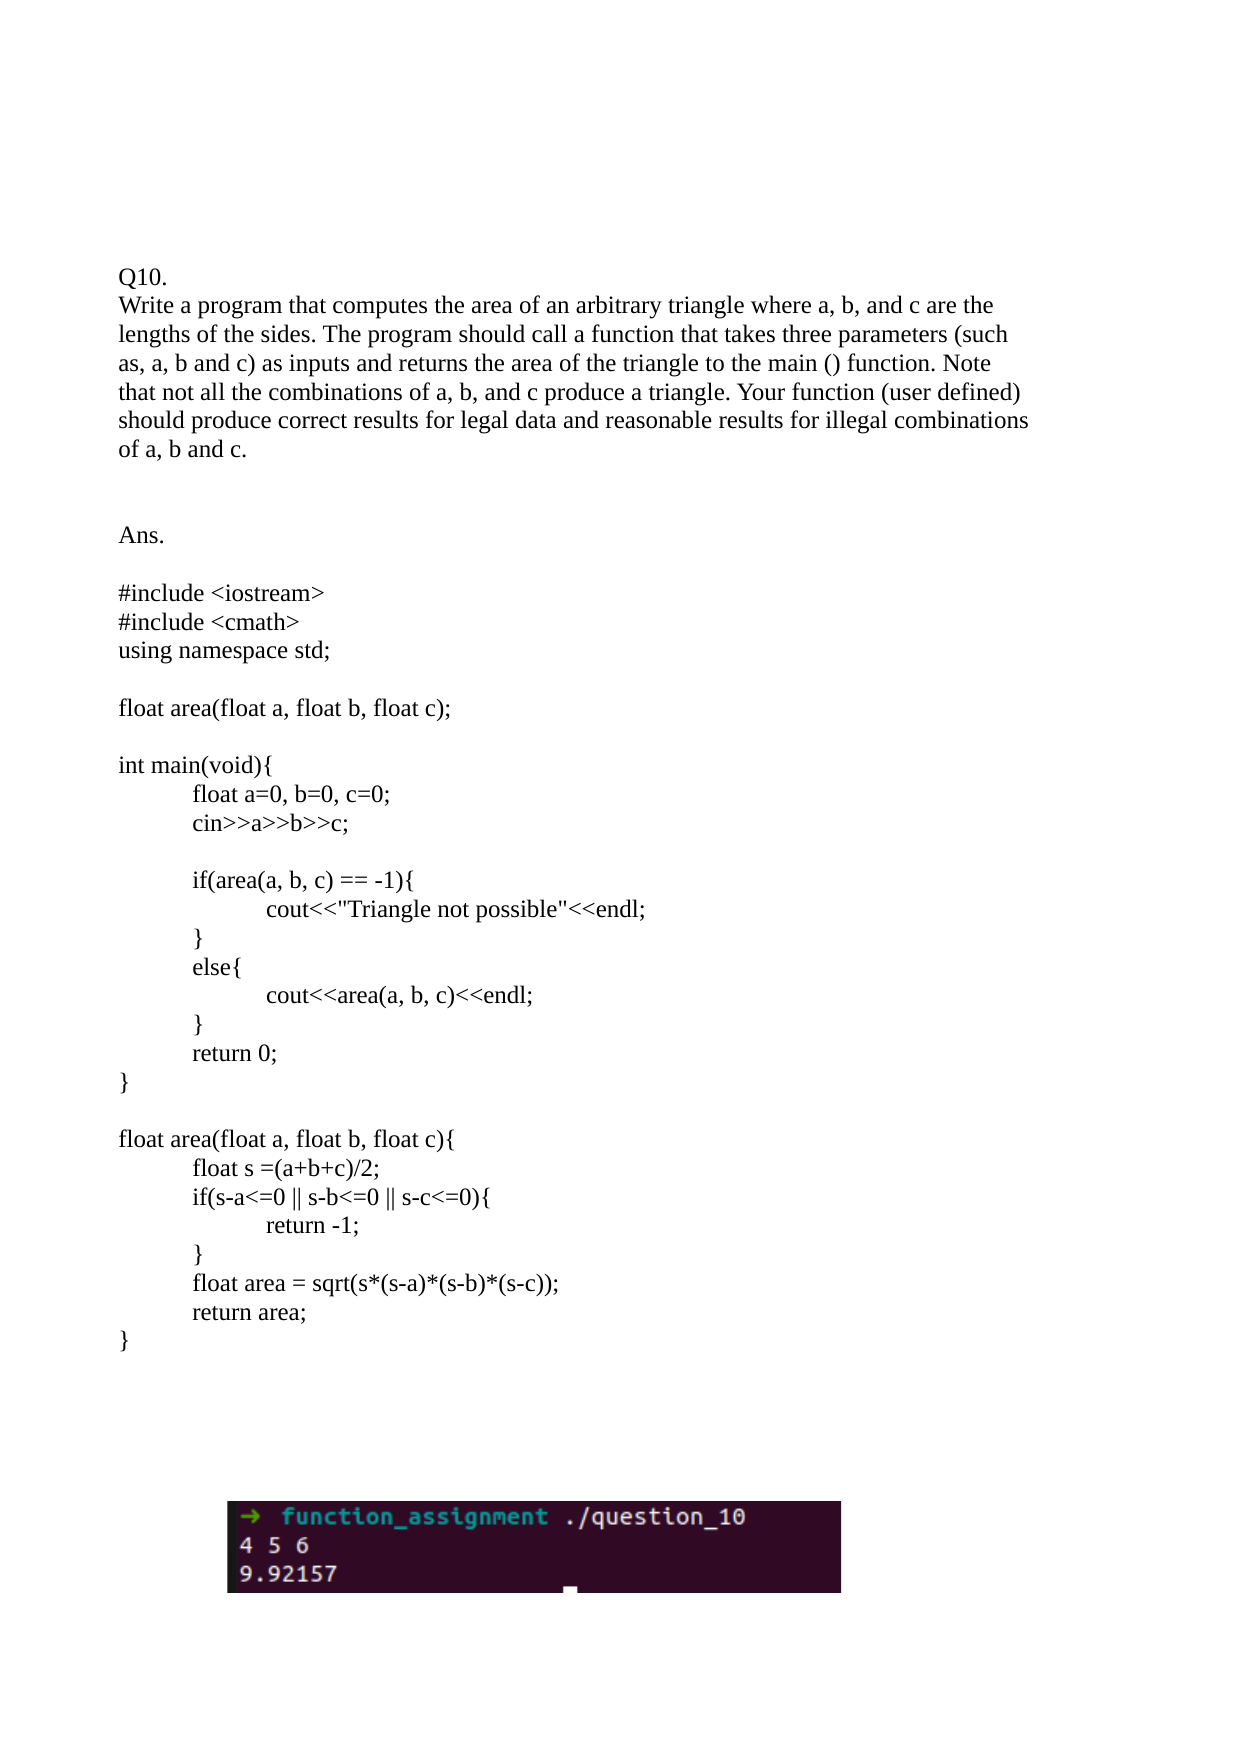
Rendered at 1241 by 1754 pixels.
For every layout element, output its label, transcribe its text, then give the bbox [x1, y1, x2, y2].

text Write a program that computes the area of an arbitrary triangle where a, b, and c are the [118, 291, 1122, 319]
text cout<<"Triangle not possible"<<endl; [118, 894, 1122, 923]
text should produce correct results for legal data and reasonable results for illegal combinations [118, 406, 1122, 434]
text if(s-a<=0 || s-b<=0 || s-c<=0){ [118, 1182, 1122, 1211]
text cin>>a>>b>>c; [118, 808, 1122, 837]
text } [118, 1239, 1122, 1268]
text lengths of the sides. The program should call a function that takes three parameters (such [118, 319, 1122, 348]
text return area; [118, 1297, 1122, 1326]
text return 0; [118, 1038, 1122, 1067]
text that not all the combinations of a, b, and c produce a triangle. Your function (user defined) [118, 377, 1122, 406]
text } [118, 1009, 1122, 1038]
text using namespace std; [118, 636, 1122, 664]
text Q10. [118, 262, 1122, 291]
text if(area(a, b, c) == -1){ [118, 866, 1122, 894]
text #include <iostream> [118, 578, 1122, 607]
text float area = sqrt(s*(s-a)*(s-b)*(s-c)); [118, 1268, 1122, 1297]
text } [118, 923, 1122, 952]
text return -1; [118, 1211, 1122, 1239]
text float area(float a, float b, float c){ [118, 1124, 1122, 1153]
text as, a, b and c) as inputs and returns the area of the triangle to the main () function. Note [118, 348, 1122, 377]
text else{ [118, 952, 1122, 981]
text float s =(a+b+c)/2; [118, 1153, 1122, 1182]
picture [227, 1501, 842, 1593]
text } [118, 1326, 1122, 1354]
text of a, b and c. [118, 434, 1122, 463]
text int main(void){ [118, 751, 1122, 779]
text #include <cmath> [118, 607, 1122, 636]
text Ans. [118, 521, 1122, 549]
text cout<<area(a, b, c)<<endl; [118, 981, 1122, 1009]
text float area(float a, float b, float c); [118, 693, 1122, 722]
text } [118, 1067, 1122, 1096]
text float a=0, b=0, c=0; [118, 779, 1122, 808]
